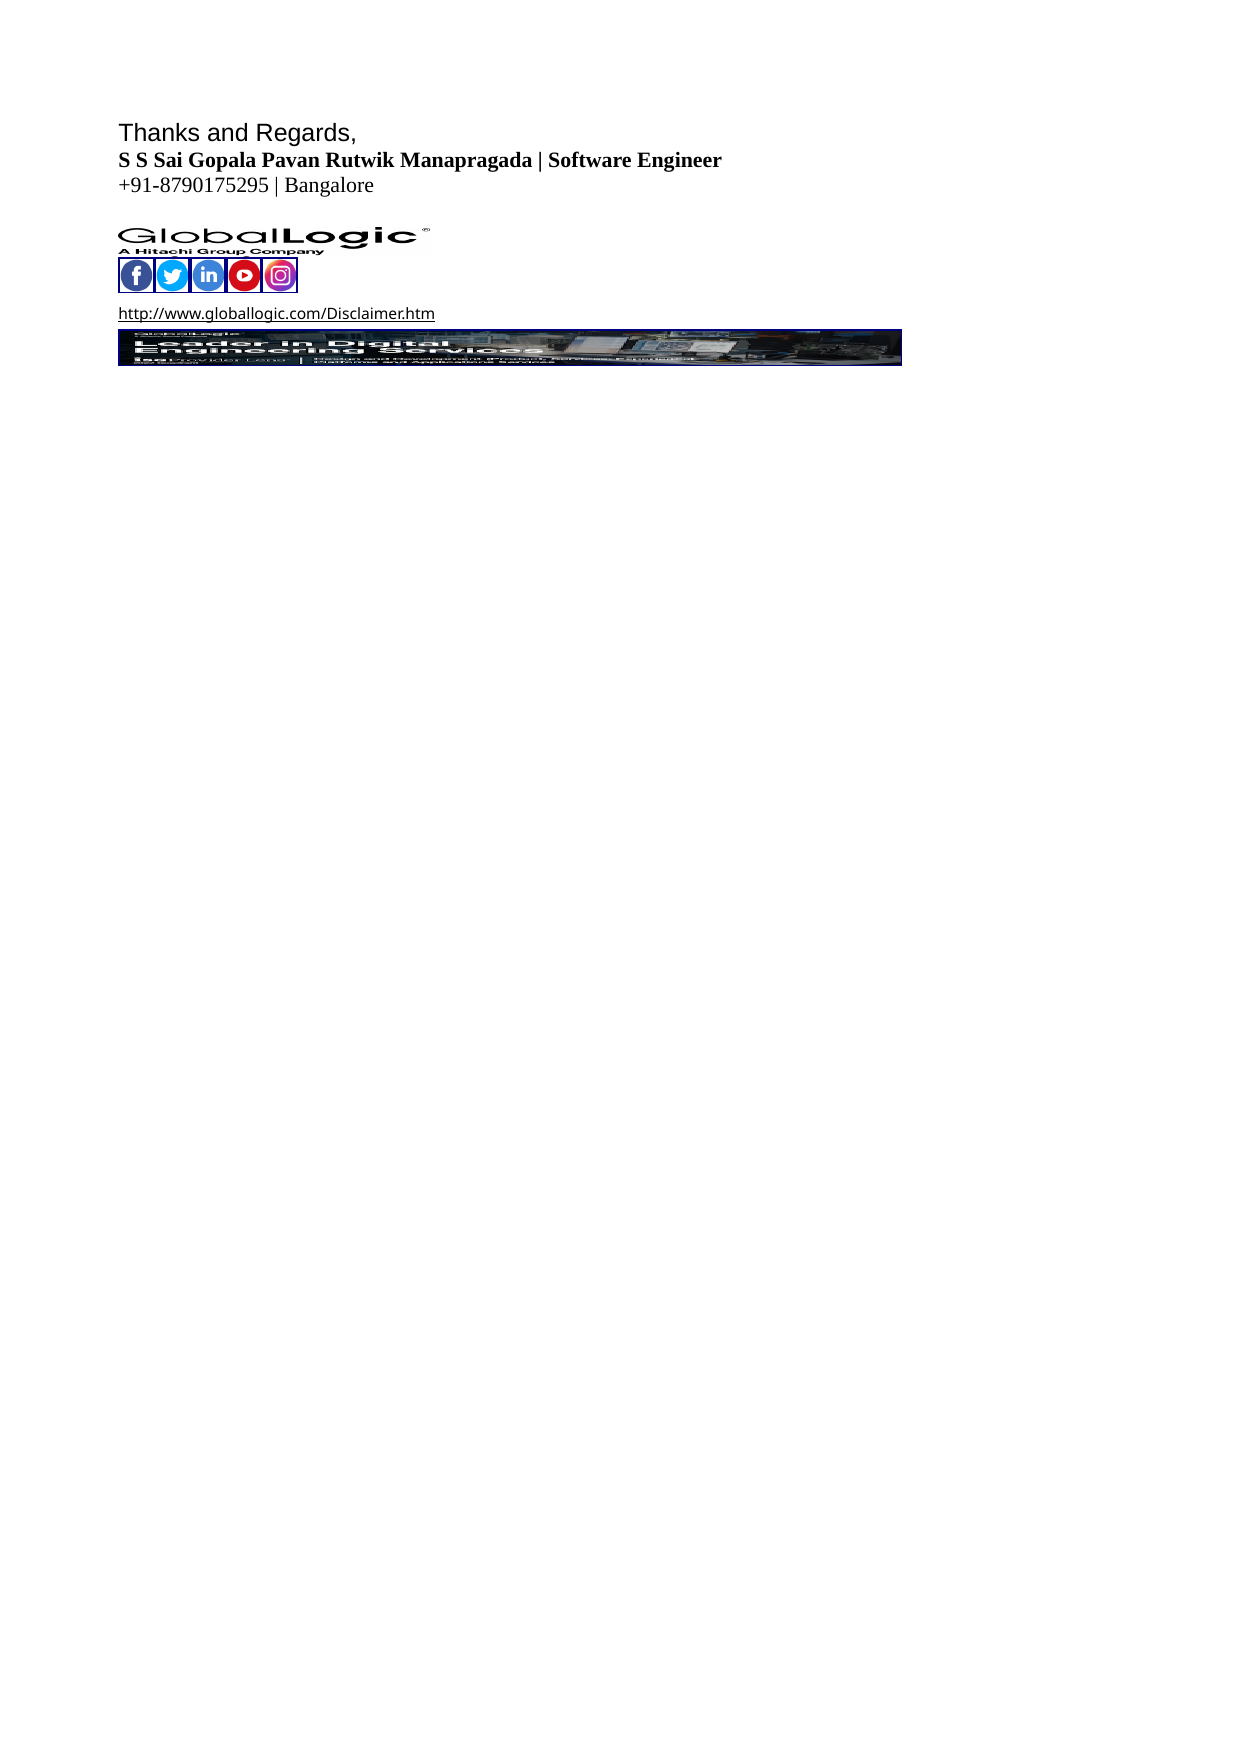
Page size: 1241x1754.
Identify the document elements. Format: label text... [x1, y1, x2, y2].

picture [263, 259, 296, 292]
table_header S S Sai Gopala Pavan Rutwik Manapragada | Software Engineer +91-8790175295 | Bangalore [118, 147, 850, 197]
picture [120, 331, 901, 365]
picture [120, 259, 153, 292]
table_cell [431, 227, 850, 232]
picture [156, 280, 168, 292]
table_cell [298, 257, 850, 293]
table_cell www.globallogic.com [248, 232, 850, 257]
picture [118, 227, 431, 256]
table_header [118, 298, 899, 303]
picture [177, 259, 188, 268]
picture [192, 259, 224, 292]
table_cell [118, 223, 850, 227]
picture [165, 270, 181, 284]
picture [156, 259, 168, 271]
table_cell [118, 293, 850, 298]
picture [228, 259, 260, 292]
text Thanks and Regards, [118, 118, 1122, 147]
table_header http://www.globallogic.com/Disclaimer.htm [118, 303, 902, 324]
table_cell [118, 324, 902, 329]
table_cell [118, 197, 850, 222]
picture [177, 283, 188, 292]
table_cell [118, 366, 902, 371]
